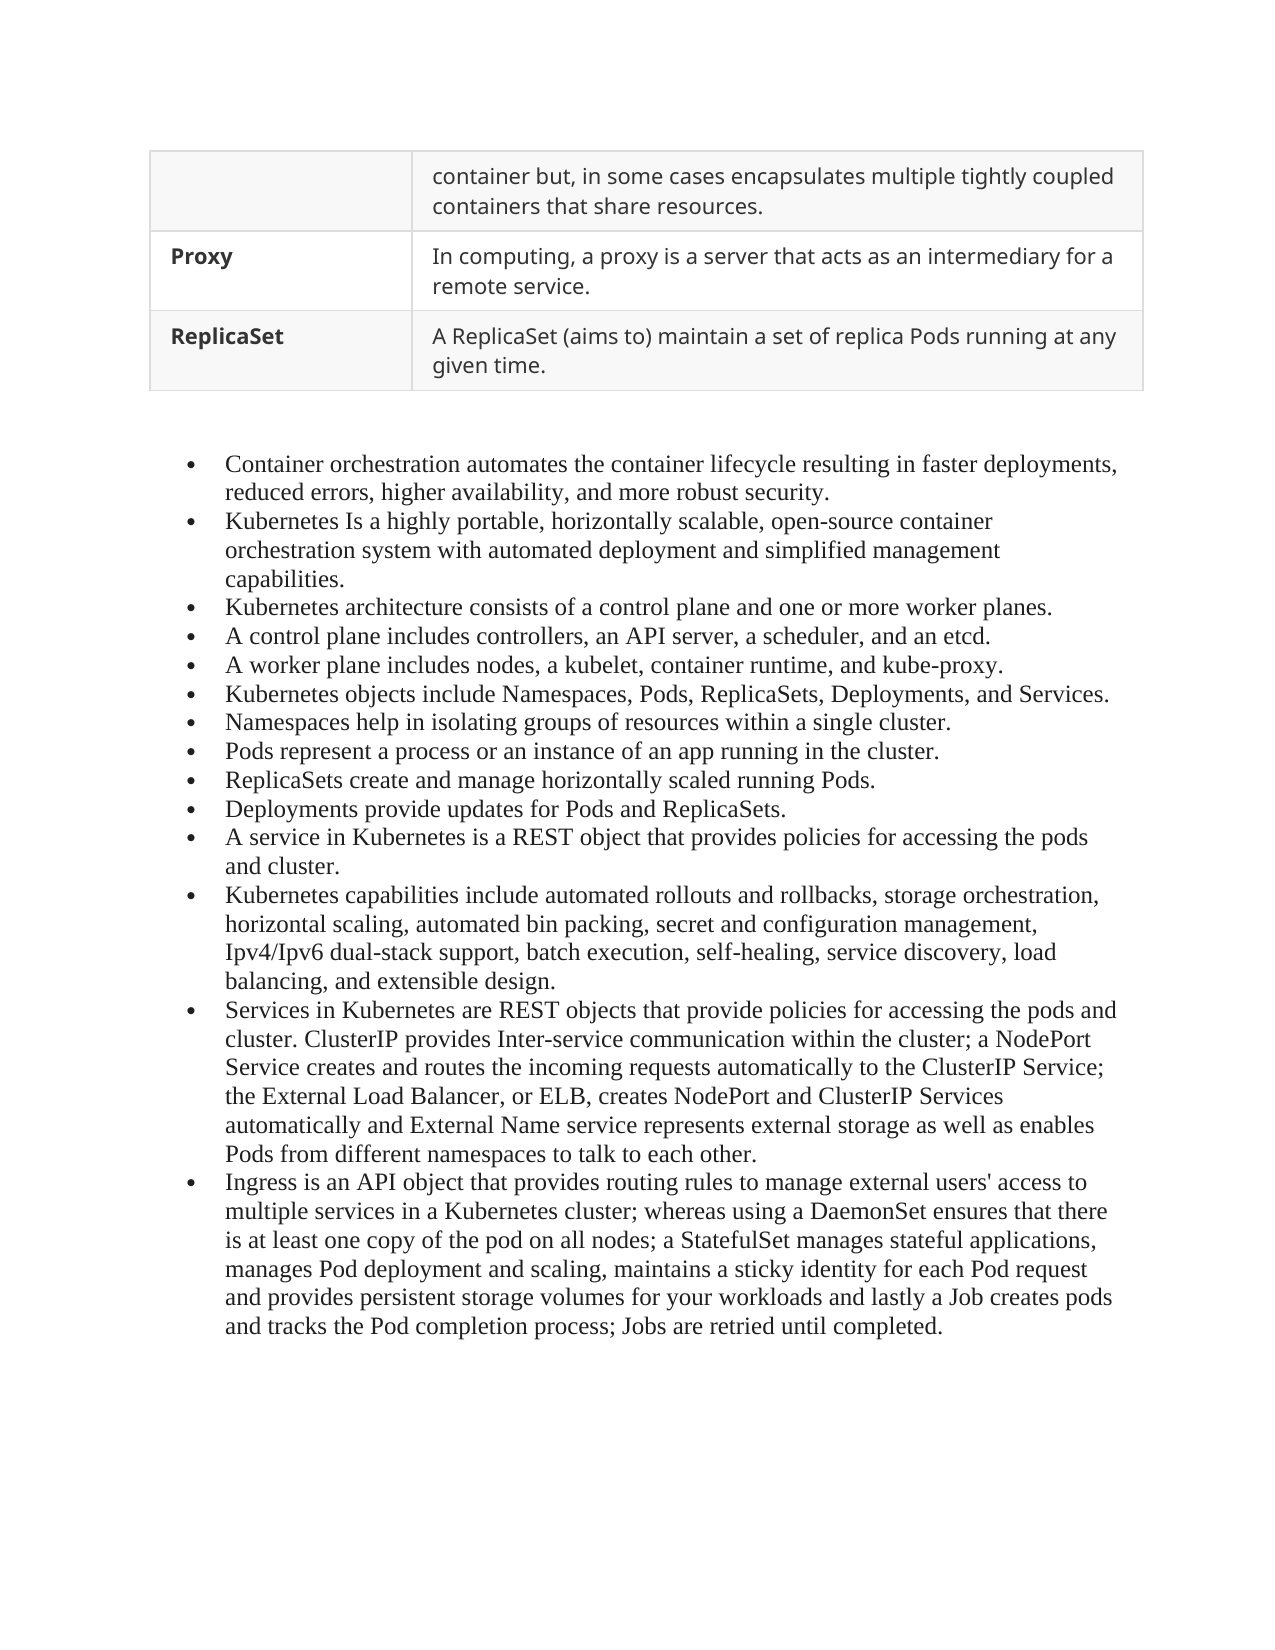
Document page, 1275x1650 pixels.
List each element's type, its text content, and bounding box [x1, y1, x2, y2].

table_cell [151, 152, 411, 230]
list Kubernetes capabilities include automated rollouts and rollbacks, storage orchestration, horizontal scaling, automated bin packing, secret and configuration management, Ipv4/Ipv6 dual-stack support, batch execution, self-healing, service discovery, load balancing, and extensible design. [187, 880, 1125, 995]
list ReplicaSets create and manage horizontally scaled running Pods. [187, 765, 1125, 794]
list Pods represent a process or an instance of an app running in the cluster. [187, 736, 1125, 765]
list A worker plane includes nodes, a kubelet, container runtime, and kube-proxy. [187, 650, 1125, 679]
table_cell Proxy [151, 232, 411, 310]
list Namespaces help in isolating groups of resources within a single cluster. [187, 707, 1125, 736]
list Kubernetes objects include Namespaces, Pods, ReplicaSets, Deployments, and Services. [187, 679, 1125, 707]
list Services in Kubernetes are REST objects that provide policies for accessing the pods and cluster. ClusterIP provides Inter-service communication within the cluster; a NodePort Service creates and routes the incoming requests automatically to the ClusterIP Service; the External Load Balancer, or ELB, creates NodePort and ClusterIP Services automatically and External Name service represents external storage as well as enables Pods from different namespaces to talk to each other. [187, 995, 1125, 1167]
list Kubernetes architecture consists of a control plane and one or more worker planes. [187, 592, 1125, 621]
list Ingress is an API object that provides routing rules to manage external users' access to multiple services in a Kubernetes cluster; whereas using a DaemonSet ensures that there is at least one copy of the pod on all nodes; a StatefulSet manages stateful applications, manages Pod deployment and scaling, maintains a sticky identity for each Pod request and provides persistent storage volumes for your workloads and lastly a Job creates pods and tracks the Pod completion process; Jobs are retried until completed. [187, 1167, 1125, 1340]
table_cell container but, in some cases encapsulates multiple tightly coupled containers that share resources. [413, 152, 1142, 230]
list Kubernetes Is a highly portable, horizontally scalable, open-source container orchestration system with automated deployment and simplified management capabilities. [187, 506, 1125, 592]
list A control plane includes controllers, an API server, a scheduler, and an etcd. [187, 621, 1125, 650]
table_cell In computing, a proxy is a server that acts as an intermediary for a remote service. [413, 232, 1142, 310]
list A service in Kubernetes is a REST object that provides policies for accessing the pods and cluster. [187, 822, 1125, 880]
table_cell A ReplicaSet (aims to) maintain a set of replica Pods running at any given time. [413, 311, 1142, 390]
table_cell ReplicaSet [151, 311, 411, 390]
list Container orchestration automates the container lifecycle resulting in faster deployments, reduced errors, higher availability, and more robust security. [187, 449, 1125, 506]
list Deployments provide updates for Pods and ReplicaSets. [187, 794, 1125, 822]
